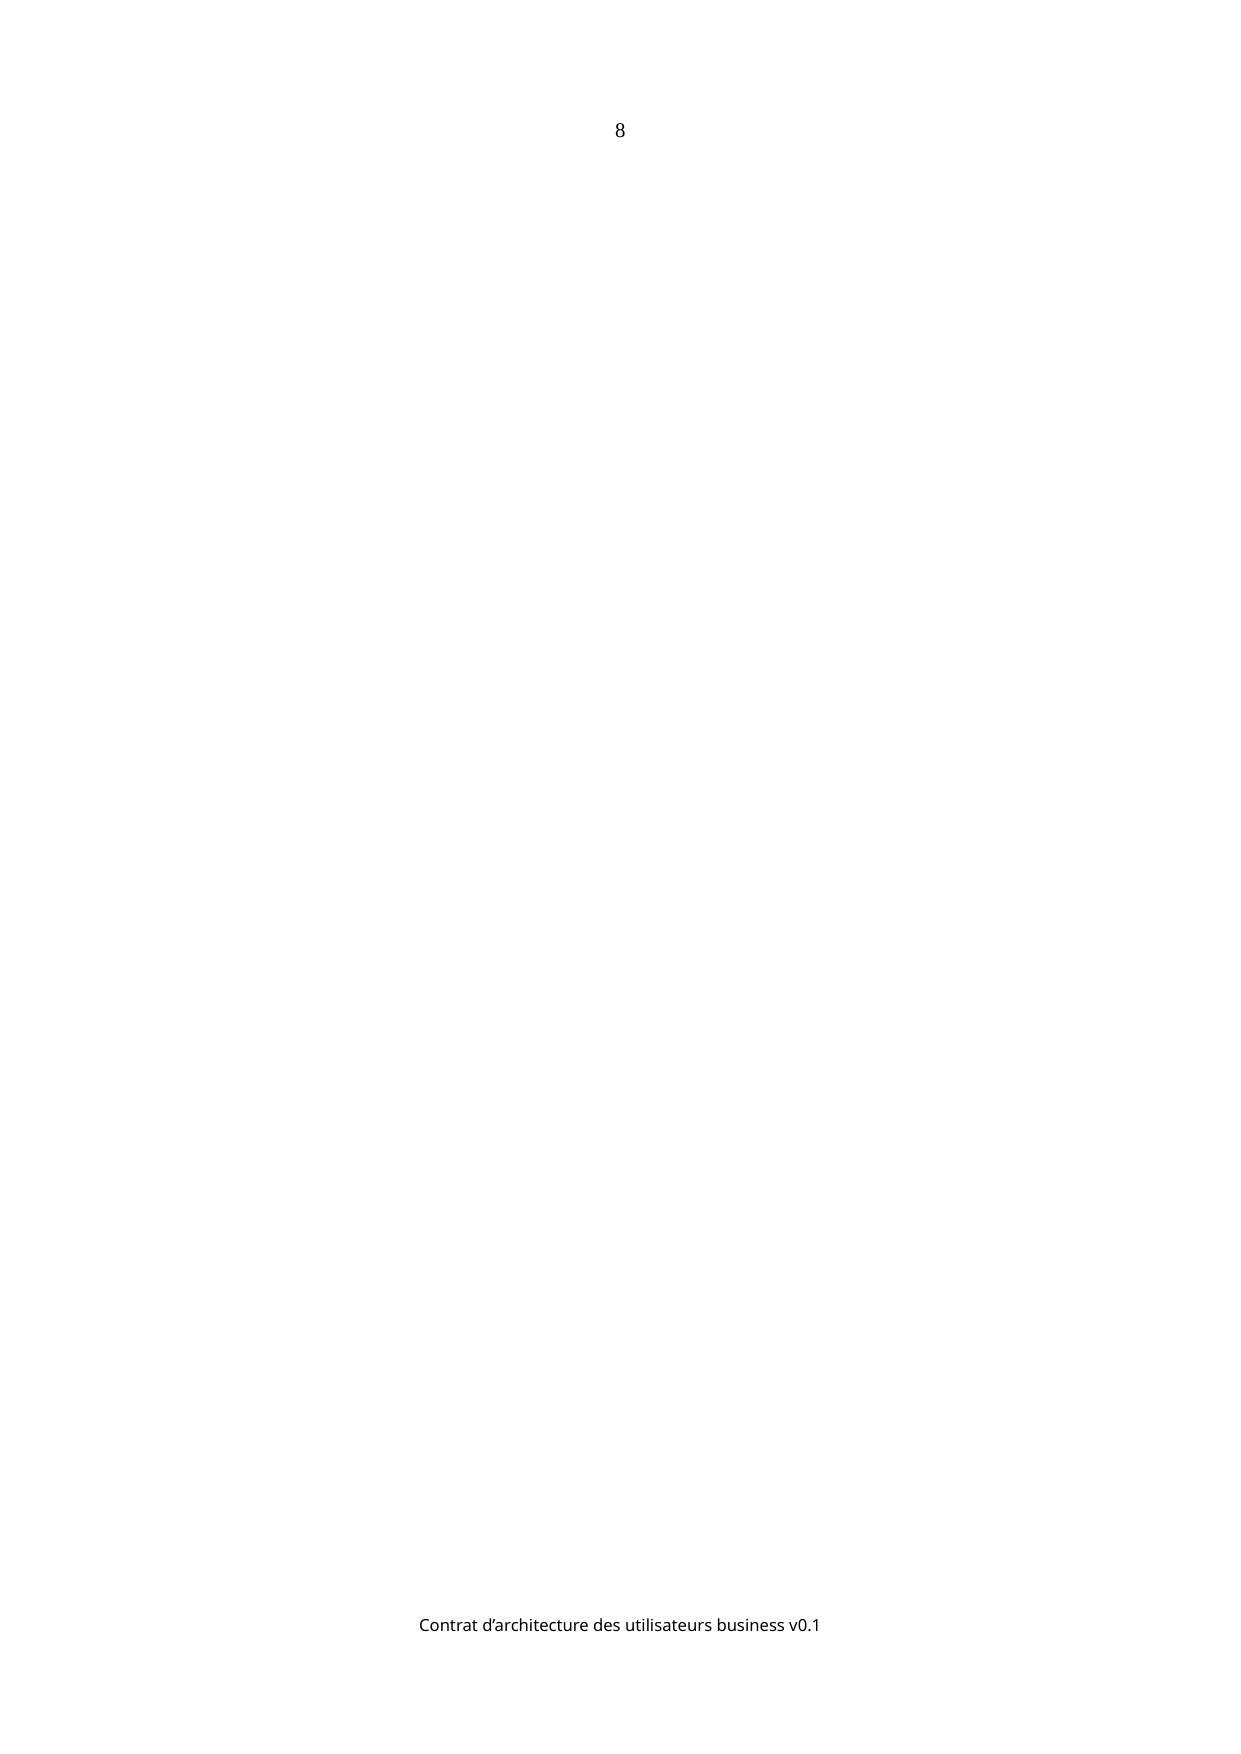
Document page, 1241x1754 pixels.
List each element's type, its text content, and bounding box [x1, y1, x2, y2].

text 6 [118, 118, 1122, 142]
